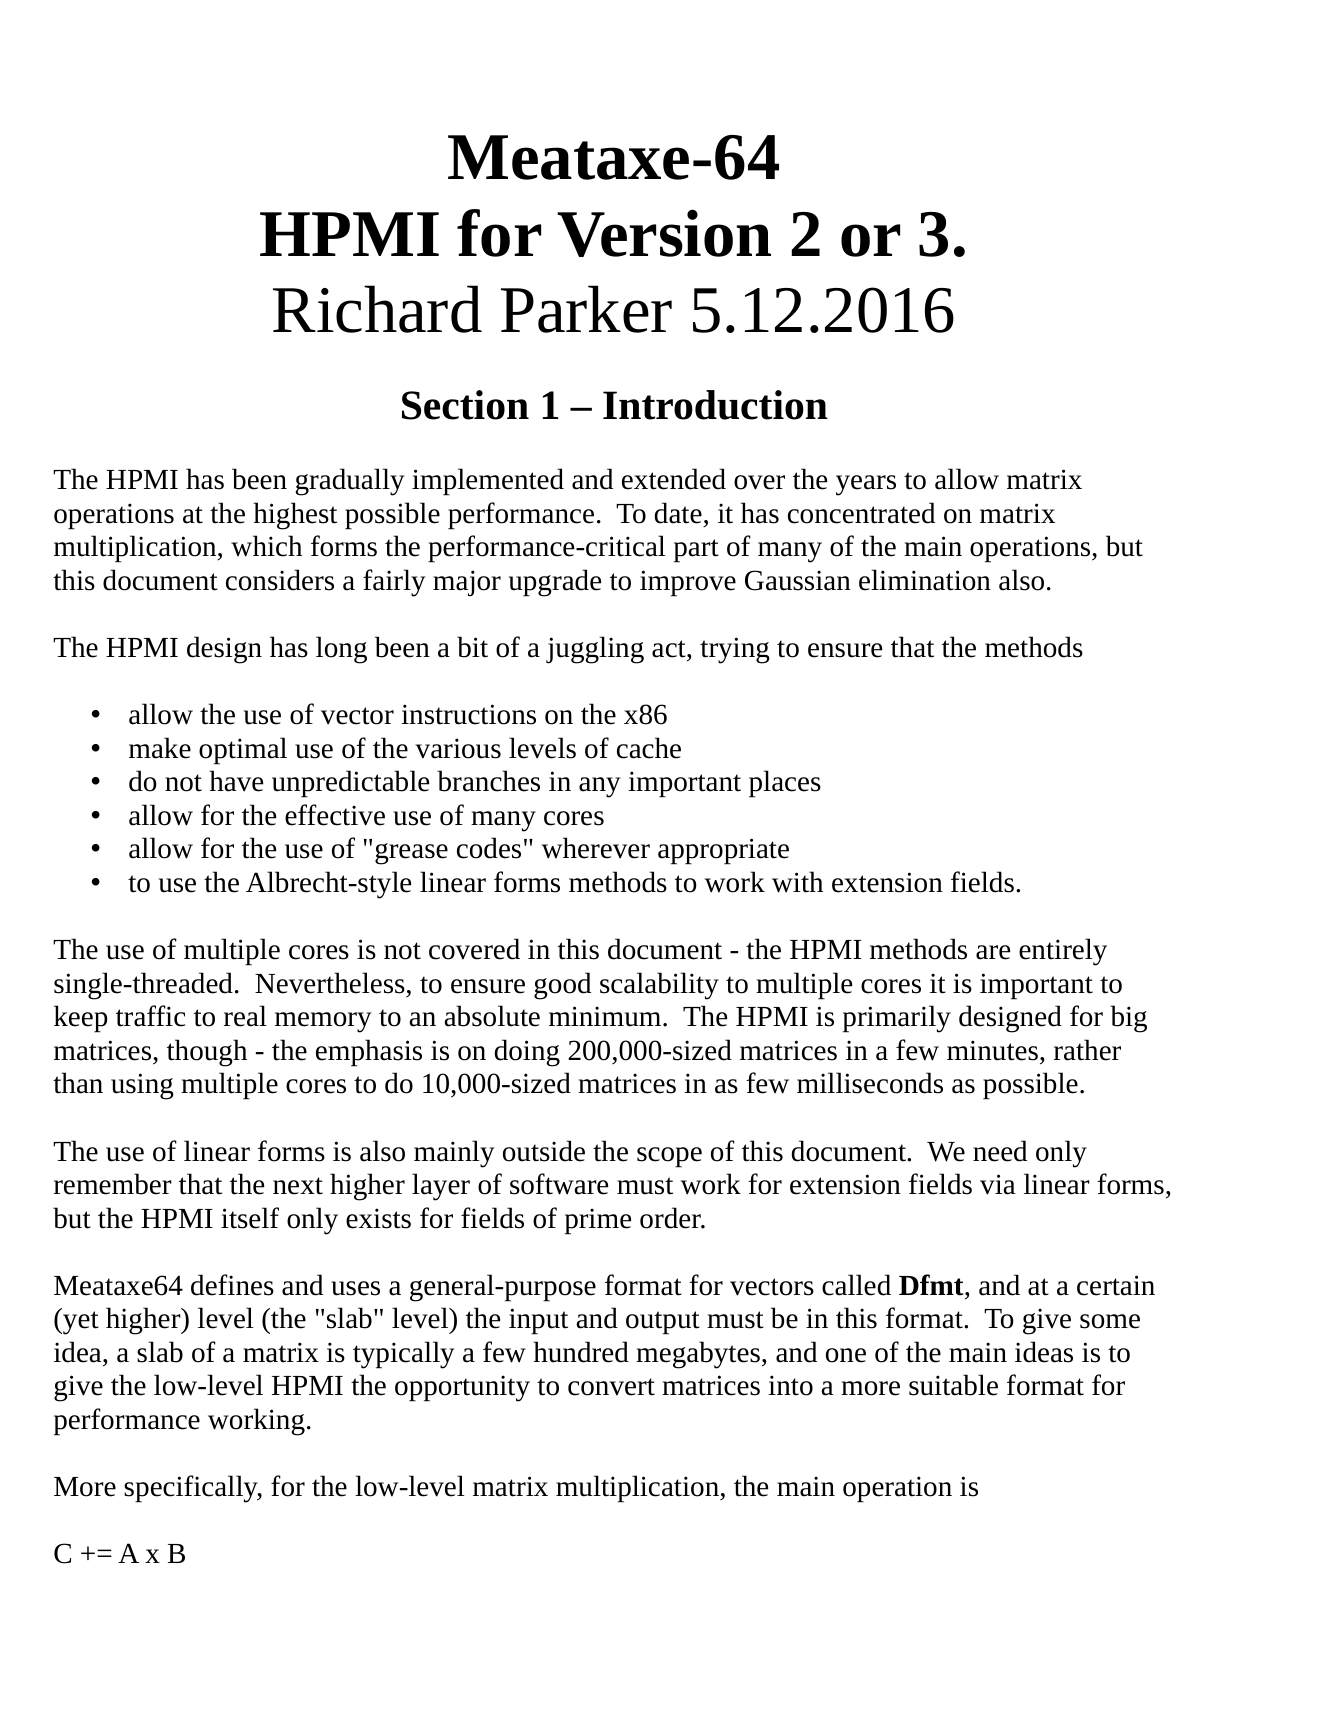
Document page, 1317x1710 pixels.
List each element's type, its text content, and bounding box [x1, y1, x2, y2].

text More specifically, for the low-level matrix multiplication, the main operation is [53, 1469, 1174, 1503]
list allow for the use of "grease codes" wherever appropriate [91, 832, 1174, 865]
text HPMI for Version 2 or 3. [53, 194, 1174, 271]
list allow for the effective use of many cores [91, 798, 1174, 832]
list allow the use of vector instructions on the x86 [91, 697, 1174, 731]
text Meataxe-64 [53, 117, 1174, 194]
text Meataxe64 defines and uses a general-purpose format for vectors called Dfmt, and at a certain (yet higher) level (the "slab" level) the input and output must be in this format. To give some idea, a slab of a matrix is typically a few hundred megabytes, and one of the main ideas is to give the low-level HPMI the opportunity to convert matrices into a more suitable format for performance working. [53, 1268, 1174, 1436]
text The use of multiple cores is not covered in this document - the HPMI methods are entirely single-threaded. Nevertheless, to ensure good scalability to multiple cores it is important to keep traffic to real memory to an absolute minimum. The HPMI is primarily designed for big matrices, though - the emphasis is on doing 200,000-sized matrices in a few minutes, rather than using multiple cores to do 10,000-sized matrices in as few milliseconds as possible. [53, 932, 1174, 1100]
text C += A x B [53, 1536, 1174, 1570]
list do not have unpredictable branches in any important places [91, 764, 1174, 798]
list to use the Albrecht-style linear forms methods to work with extension fields. [91, 865, 1174, 899]
text The HPMI has been gradually implemented and extended over the years to allow matrix operations at the highest possible performance. To date, it has concentrated on matrix multiplication, which forms the performance-critical part of many of the main operations, but this document considers a fairly major upgrade to improve Gaussian elimination also. [53, 462, 1174, 596]
text Richard Parker 5.12.2016 [53, 271, 1174, 347]
text Section 1 – Introduction [53, 381, 1174, 429]
list make optimal use of the various levels of cache [91, 731, 1174, 764]
text The use of linear forms is also mainly outside the scope of this document. We need only remember that the next higher layer of software must work for extension fields via linear forms, but the HPMI itself only exists for fields of prime order. [53, 1134, 1174, 1234]
text The HPMI design has long been a bit of a juggling act, trying to ensure that the methods [53, 630, 1174, 663]
